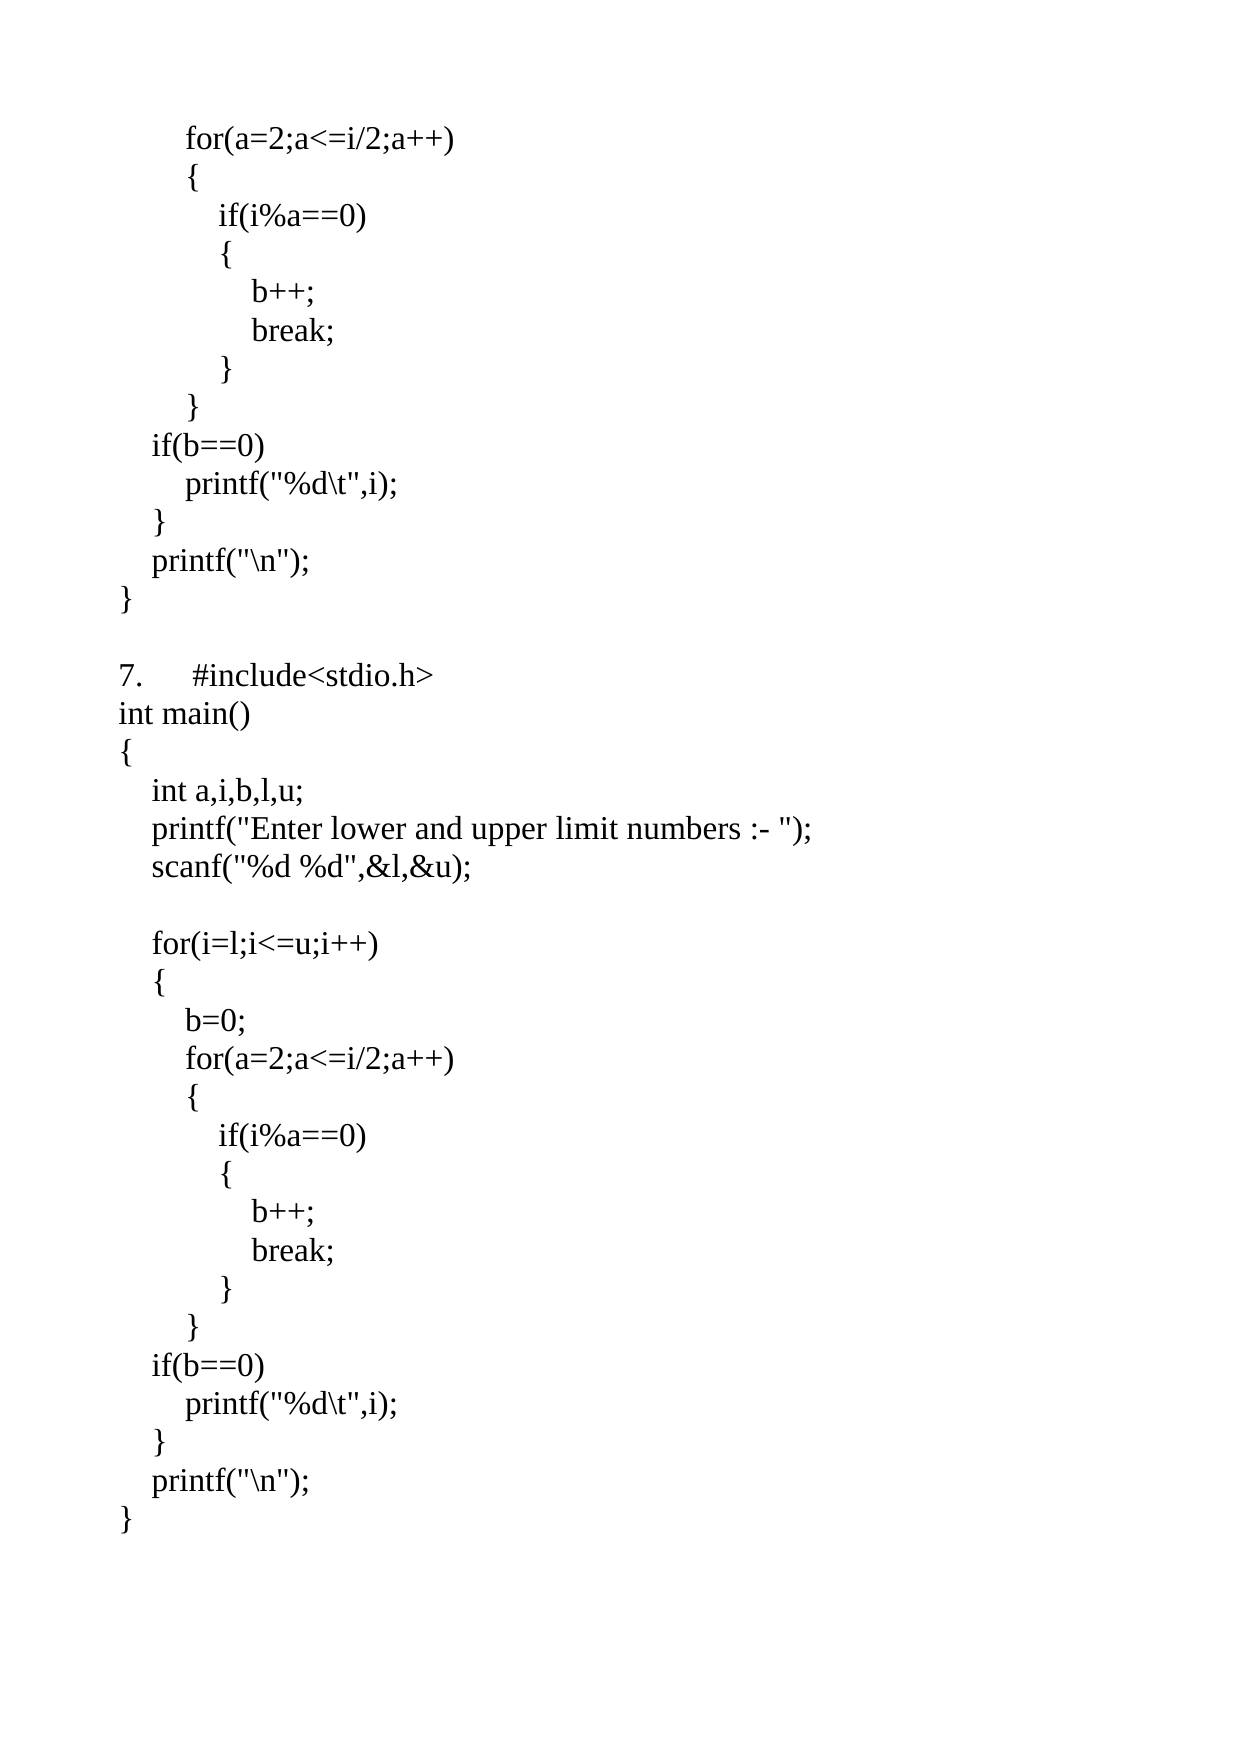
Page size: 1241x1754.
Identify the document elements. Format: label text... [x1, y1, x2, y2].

text b++; [118, 271, 1122, 310]
text printf("%d\t",i); [118, 463, 1122, 501]
text if(i%a==0) [118, 1115, 1122, 1153]
text break; [118, 1230, 1122, 1268]
text for(a=2;a<=i/2;a++) [118, 1038, 1122, 1076]
text b++; [118, 1191, 1122, 1230]
text break; [118, 310, 1122, 348]
text 7. #include<stdio.h> [118, 655, 1122, 693]
text { [118, 731, 1122, 770]
text int a,i,b,l,u; [118, 770, 1122, 808]
text } [118, 1498, 1122, 1536]
text if(b==0) [118, 425, 1122, 463]
text { [118, 1153, 1122, 1191]
text { [118, 1076, 1122, 1115]
text { [118, 156, 1122, 195]
text int main() [118, 693, 1122, 731]
text printf("\n"); [118, 540, 1122, 578]
text printf("Enter lower and upper limit numbers :- "); [118, 808, 1122, 846]
text } [118, 1421, 1122, 1460]
text printf("%d\t",i); [118, 1383, 1122, 1421]
text } [118, 1306, 1122, 1345]
text } [118, 501, 1122, 540]
text b=0; [118, 1000, 1122, 1038]
text if(b==0) [118, 1345, 1122, 1383]
text } [118, 578, 1122, 616]
text for(i=l;i<=u;i++) [118, 923, 1122, 961]
text printf("\n"); [118, 1460, 1122, 1498]
text { [118, 233, 1122, 271]
text for(a=2;a<=i/2;a++) [118, 118, 1122, 156]
text scanf("%d %d",&l,&u); [118, 846, 1122, 885]
text if(i%a==0) [118, 195, 1122, 233]
text } [118, 1268, 1122, 1306]
text } [118, 348, 1122, 386]
text { [118, 961, 1122, 1000]
text } [118, 386, 1122, 425]
